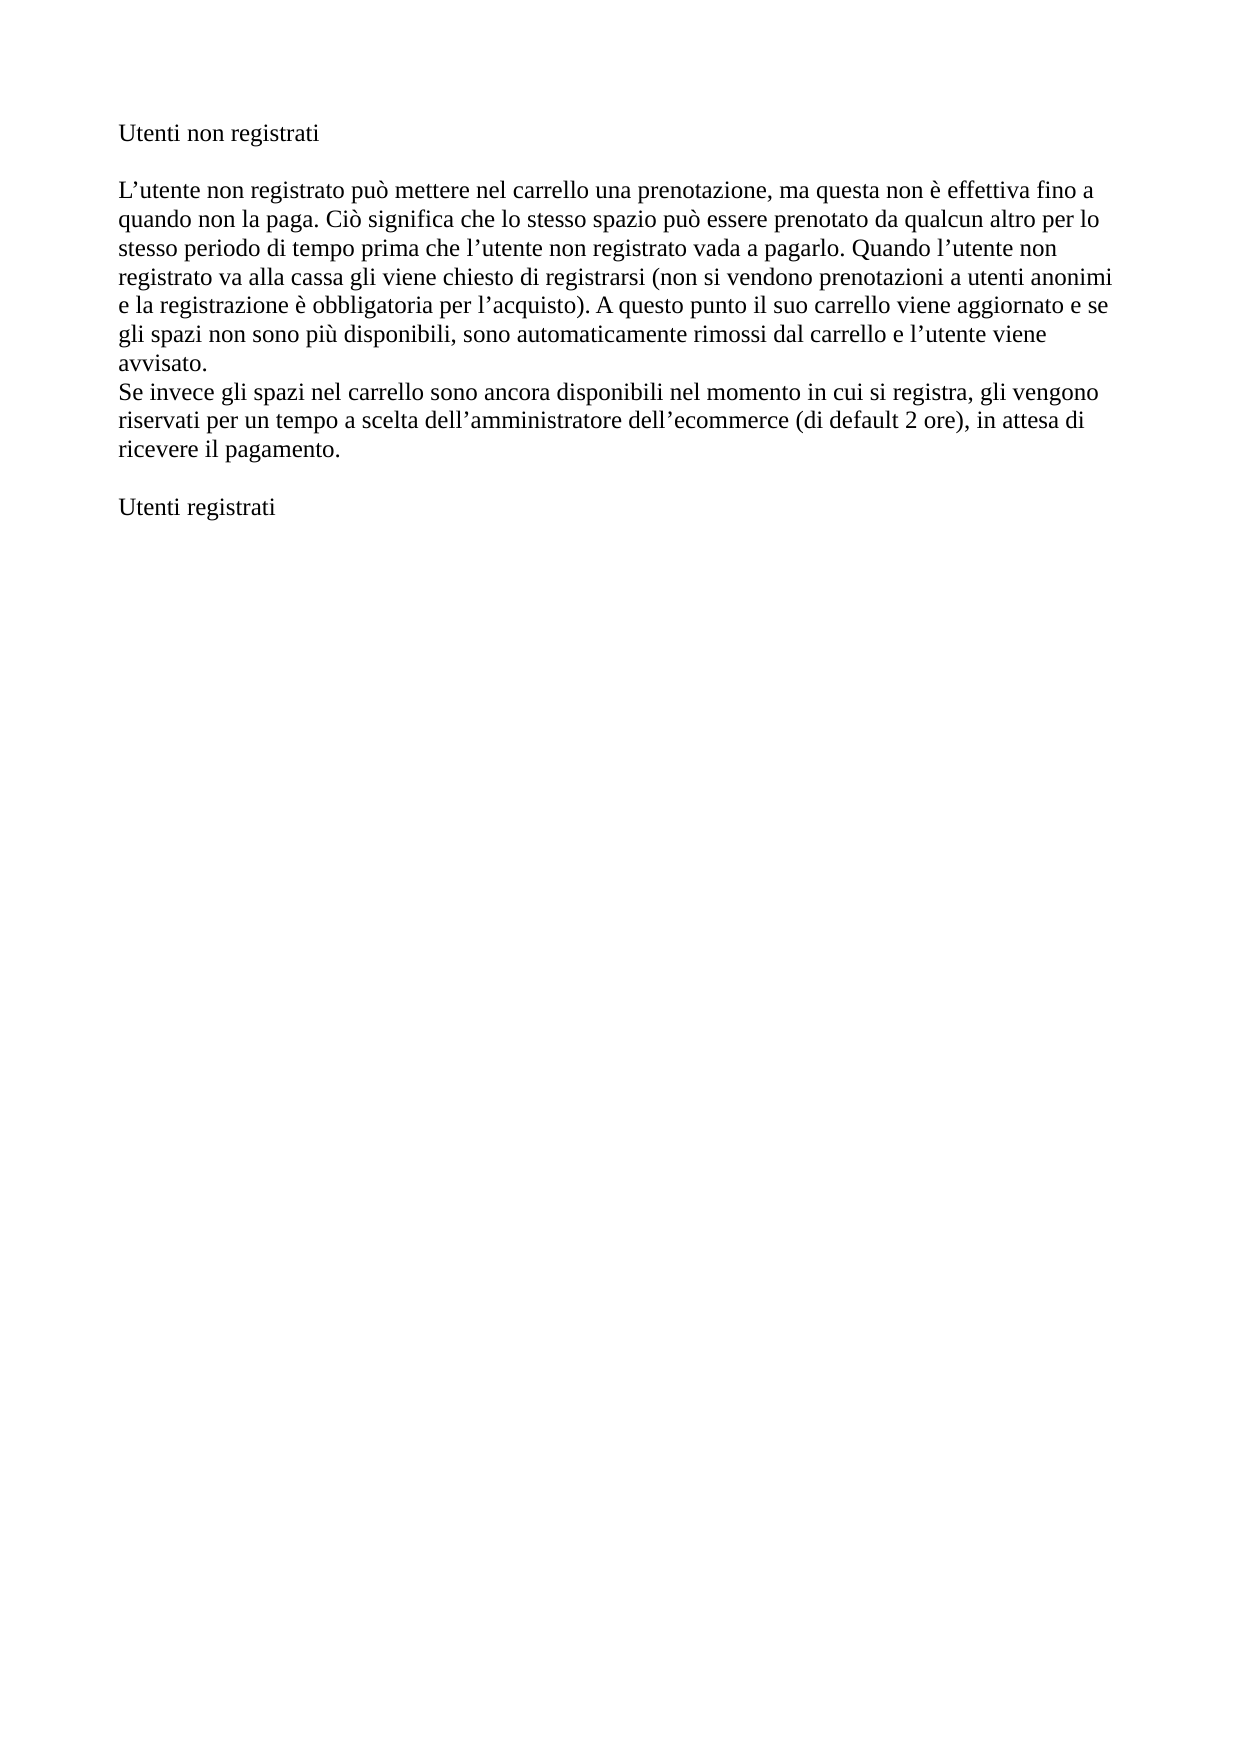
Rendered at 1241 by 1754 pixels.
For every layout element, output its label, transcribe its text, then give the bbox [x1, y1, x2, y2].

text L’utente non registrato può mettere nel carrello una prenotazione, ma questa non è effettiva fino a quando non la paga. Ciò significa che lo stesso spazio può essere prenotato da qualcun altro per lo stesso periodo di tempo prima che l’utente non registrato vada a pagarlo. Quando l’utente non registrato va alla cassa gli viene chiesto di registrarsi (non si vendono prenotazioni a utenti anonimi e la registrazione è obbligatoria per l’acquisto). A questo punto il suo carrello viene aggiornato e se gli spazi non sono più disponibili, sono automaticamente rimossi dal carrello e l’utente viene avvisato. [118, 176, 1122, 377]
text Utenti registrati [118, 492, 1122, 521]
text Utenti non registrati [118, 118, 1122, 147]
text Se invece gli spazi nel carrello sono ancora disponibili nel momento in cui si registra, gli vengono riservati per un tempo a scelta dell’amministratore dell’ecommerce (di default 2 ore), in attesa di ricevere il pagamento. [118, 377, 1122, 463]
